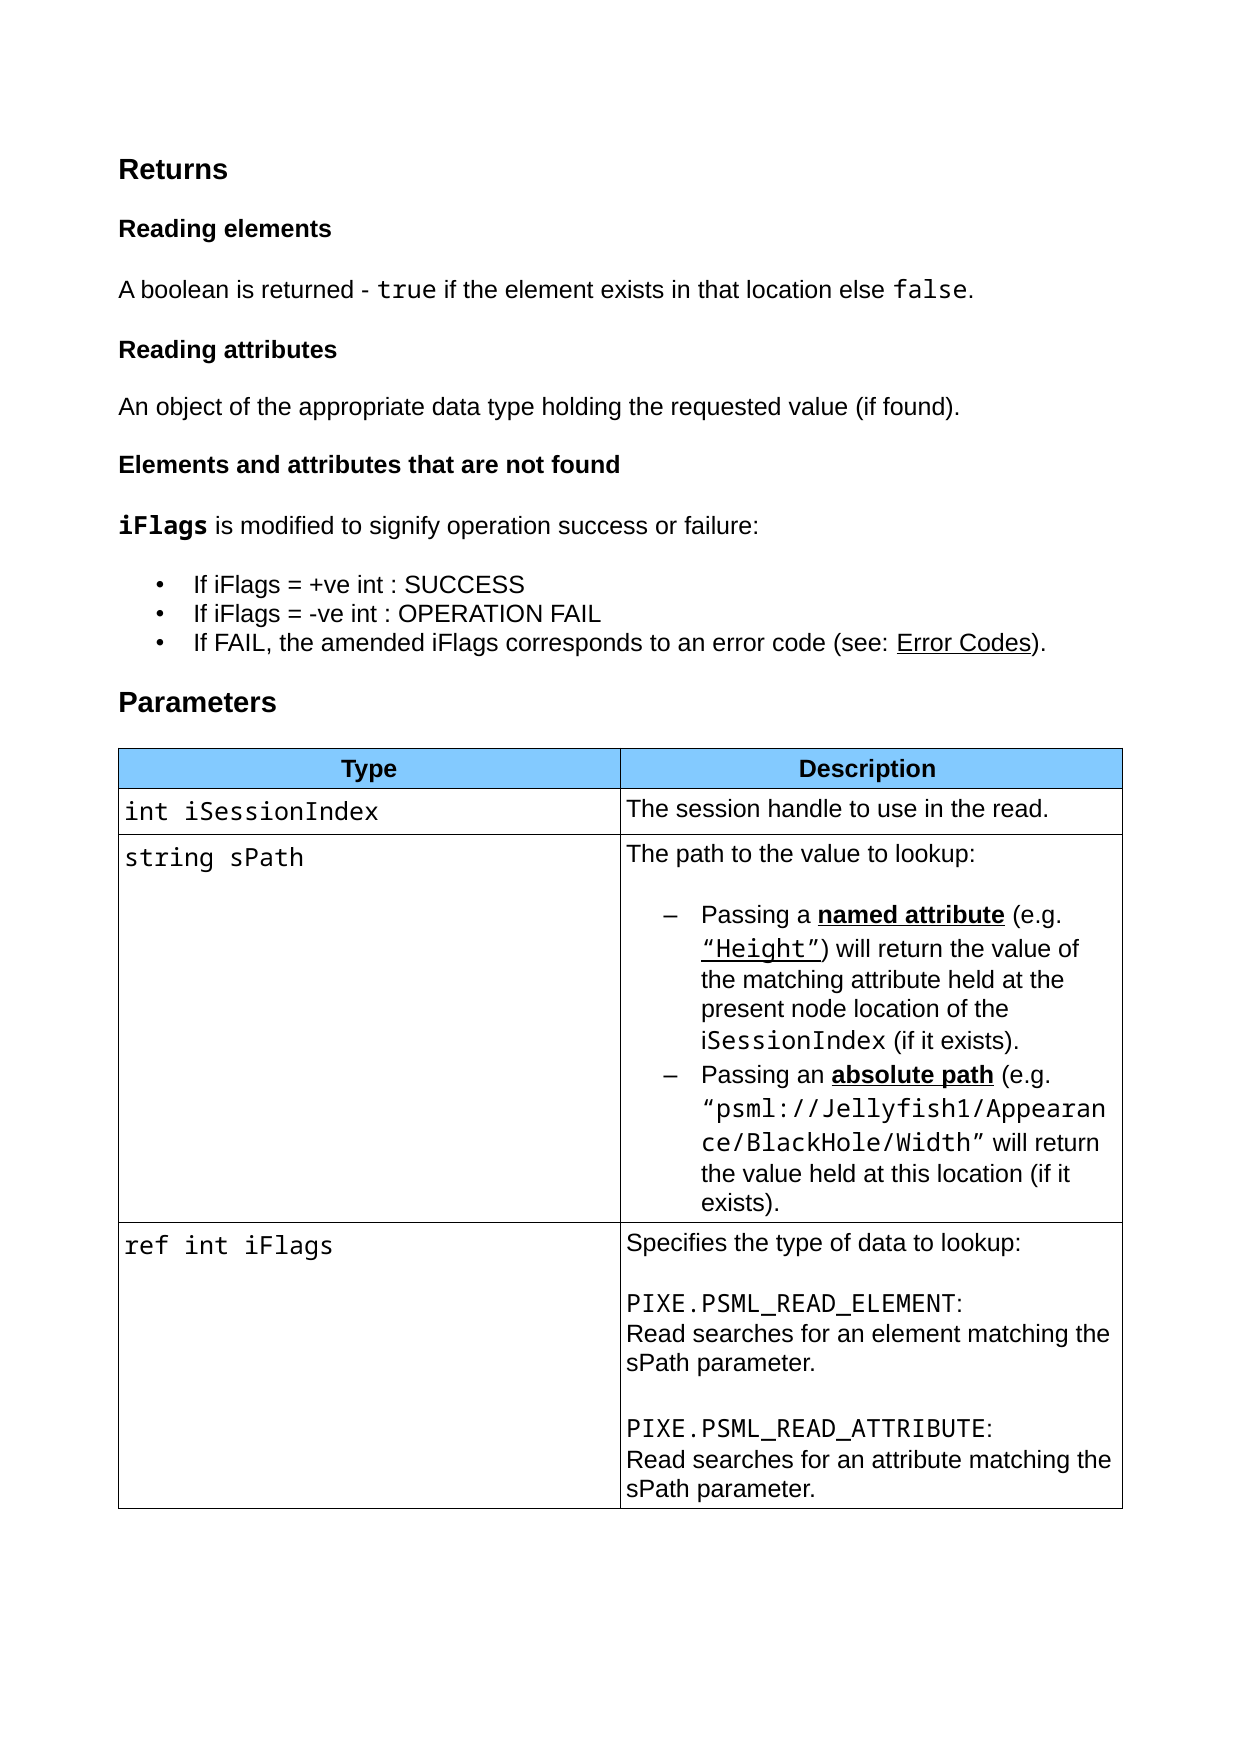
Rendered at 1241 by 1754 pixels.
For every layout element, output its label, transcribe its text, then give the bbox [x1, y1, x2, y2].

table_cell string sPath [119, 835, 620, 1222]
table_cell ref int iFlags [119, 1223, 620, 1508]
table_cell The path to the value to lookup: Passing a named attribute (e.g. “Height”) will return the value of the matching attribute held at the present node location of the iSessionIndex (if it exists). Passing an absolute path (e.g. “psml://Jellyfish1/Appearance/BlackHole/Width” will return the value held at this location (if it exists). [621, 835, 1122, 1222]
text iFlags is modified to signify operation success or failure: [118, 507, 1122, 541]
table_cell The session handle to use in the read. [621, 789, 1122, 834]
table_header Description [621, 749, 1122, 788]
table_header Type [119, 749, 620, 788]
list If iFlags = -ve int : OPERATION FAIL [156, 599, 1122, 628]
text Elements and attributes that are not found [118, 450, 1122, 478]
text Reading attributes [118, 335, 1122, 363]
table_cell Specifies the type of data to lookup: PIXE.PSML_READ_ELEMENT: Read searches for an element matching the sPath parameter. PIXE.PSML_READ_ATTRIBUTE: Read searches for an attribute matching the sPath parameter. [621, 1223, 1122, 1508]
text Parameters [118, 685, 1122, 719]
text A boolean is returned - true if the element exists in that location else false. [118, 272, 1122, 306]
text An object of the appropriate data type holding the requested value (if found). [118, 392, 1122, 421]
text Reading elements [118, 214, 1122, 243]
text Returns [118, 152, 1122, 186]
list If FAIL, the amended iFlags corresponds to an error code (see: Error Codes). [156, 628, 1122, 657]
table_cell int iSessionIndex [119, 789, 620, 834]
list If iFlags = +ve int : SUCCESS [156, 570, 1122, 599]
